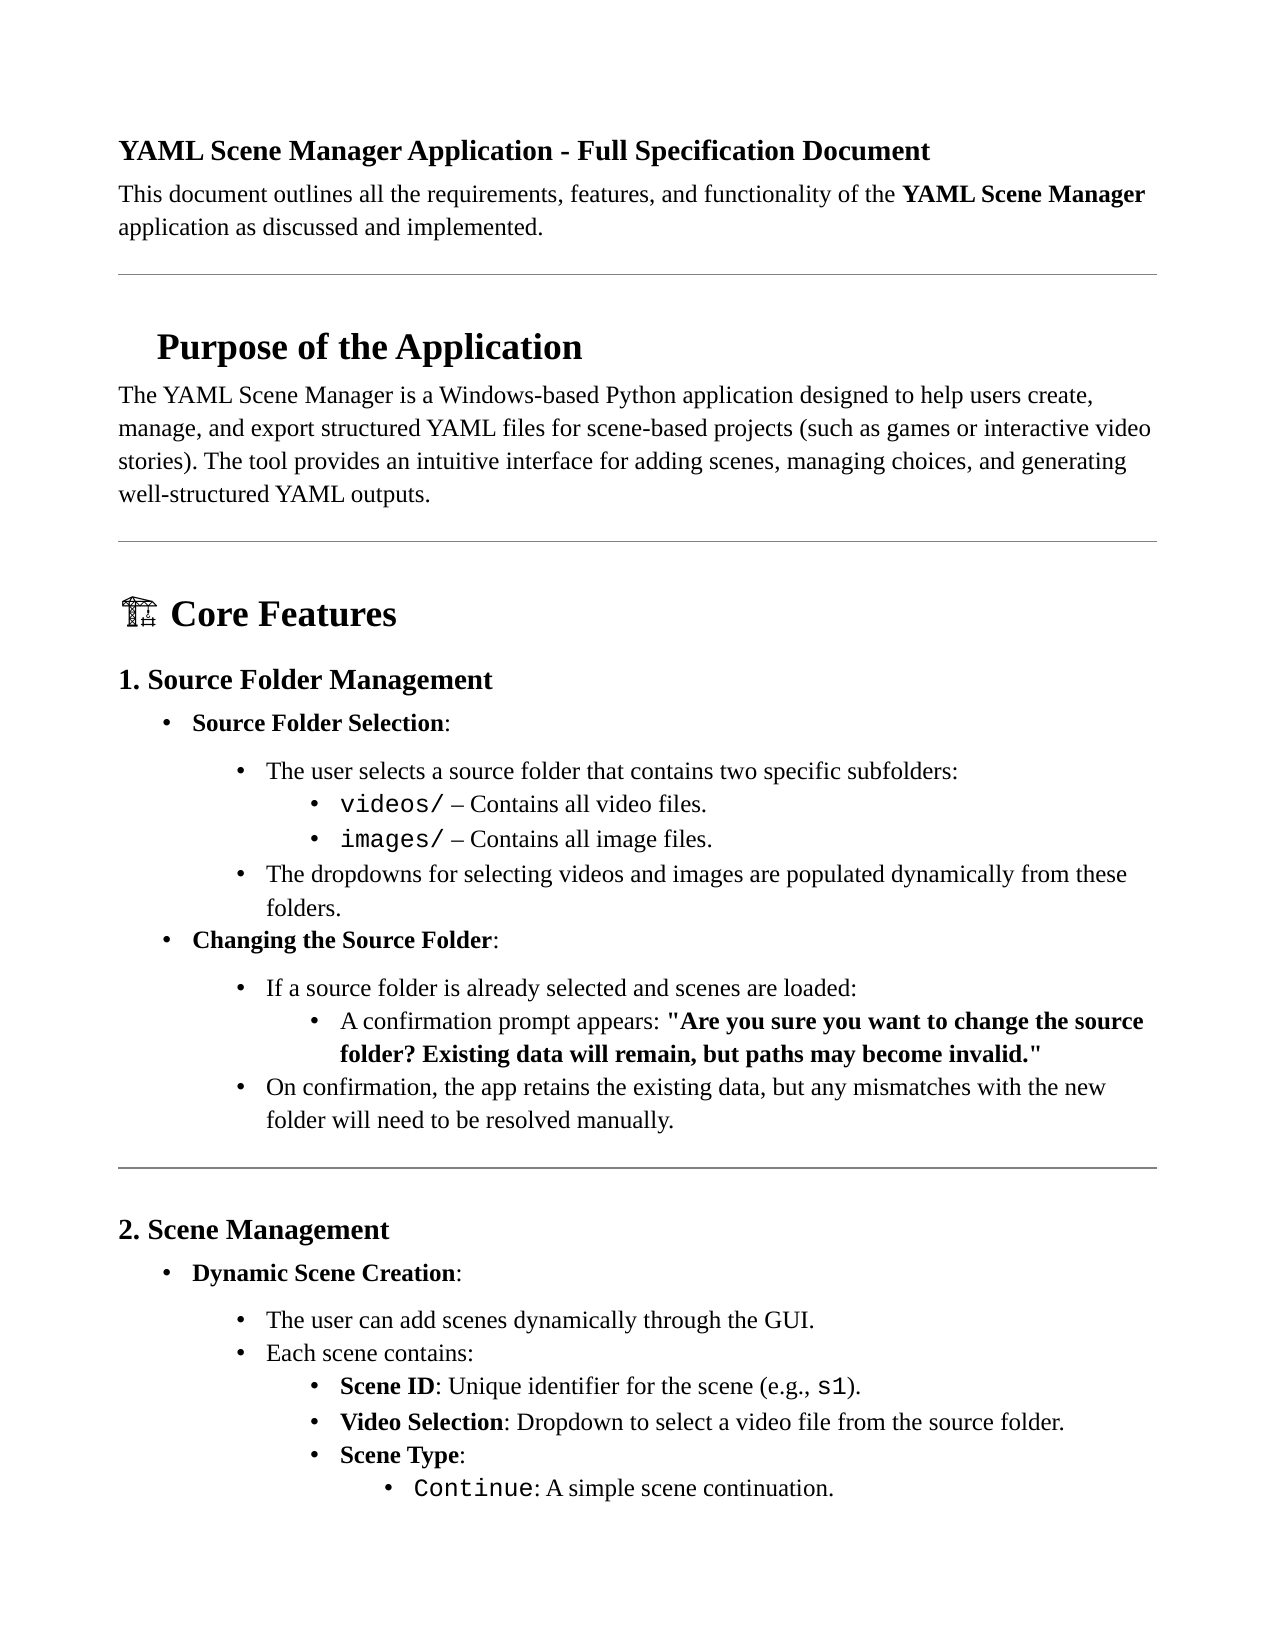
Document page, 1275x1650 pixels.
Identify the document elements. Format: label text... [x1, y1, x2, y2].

list The user can add scenes dynamically through the GUI. [236, 1305, 1157, 1334]
list Changing the Source Folder: [162, 926, 1157, 954]
text The YAML Scene Manager is a Windows-based Python application designed to help users create, manage, and export structured YAML files for scene-based projects (such as games or interactive video stories). The tool provides an intuitive interface for adding scenes, managing choices, and generating well-structured YAML outputs. [118, 380, 1157, 508]
list Each scene contains: [236, 1338, 1157, 1367]
subtitle 🎯 Purpose of the Application [118, 324, 1157, 368]
list Continue: A simple scene continuation. [384, 1473, 1157, 1504]
list The user selects a source folder that contains two specific subfolders: [236, 756, 1157, 784]
list A confirmation prompt appears: "Are you sure you want to change the source folder? Existing data will remain, but paths may become invalid." [310, 1006, 1157, 1068]
list The dropdowns for selecting videos and images are populated dynamically from these folders. [236, 859, 1157, 921]
subtitle YAML Scene Manager Application - Full Specification Document [118, 133, 1157, 166]
list Video Selection: Dropdown to select a video file from the source folder. [310, 1407, 1157, 1436]
text This document outlines all the requirements, features, and functionality of the YAML Scene Manager application as discussed and implemented. [118, 179, 1157, 241]
list If a source folder is already selected and scenes are loaded: [236, 973, 1157, 1002]
list Dynamic Scene Creation: [162, 1258, 1157, 1287]
list videos/ – Contains all video files. [310, 789, 1157, 819]
list Source Folder Selection: [162, 708, 1157, 737]
list On confirmation, the app retains the existing data, but any mismatches with the new folder will need to be resolved manually. [236, 1072, 1157, 1134]
list Scene Type: [310, 1440, 1157, 1469]
list Scene ID: Unique identifier for the scene (e.g., s1). [310, 1371, 1157, 1402]
subtitle 🏗️ Core Features [118, 592, 1157, 635]
subtitle 2. Scene Management [118, 1212, 1157, 1245]
subtitle 1. Source Folder Management [118, 662, 1157, 696]
list images/ – Contains all image files. [310, 824, 1157, 855]
